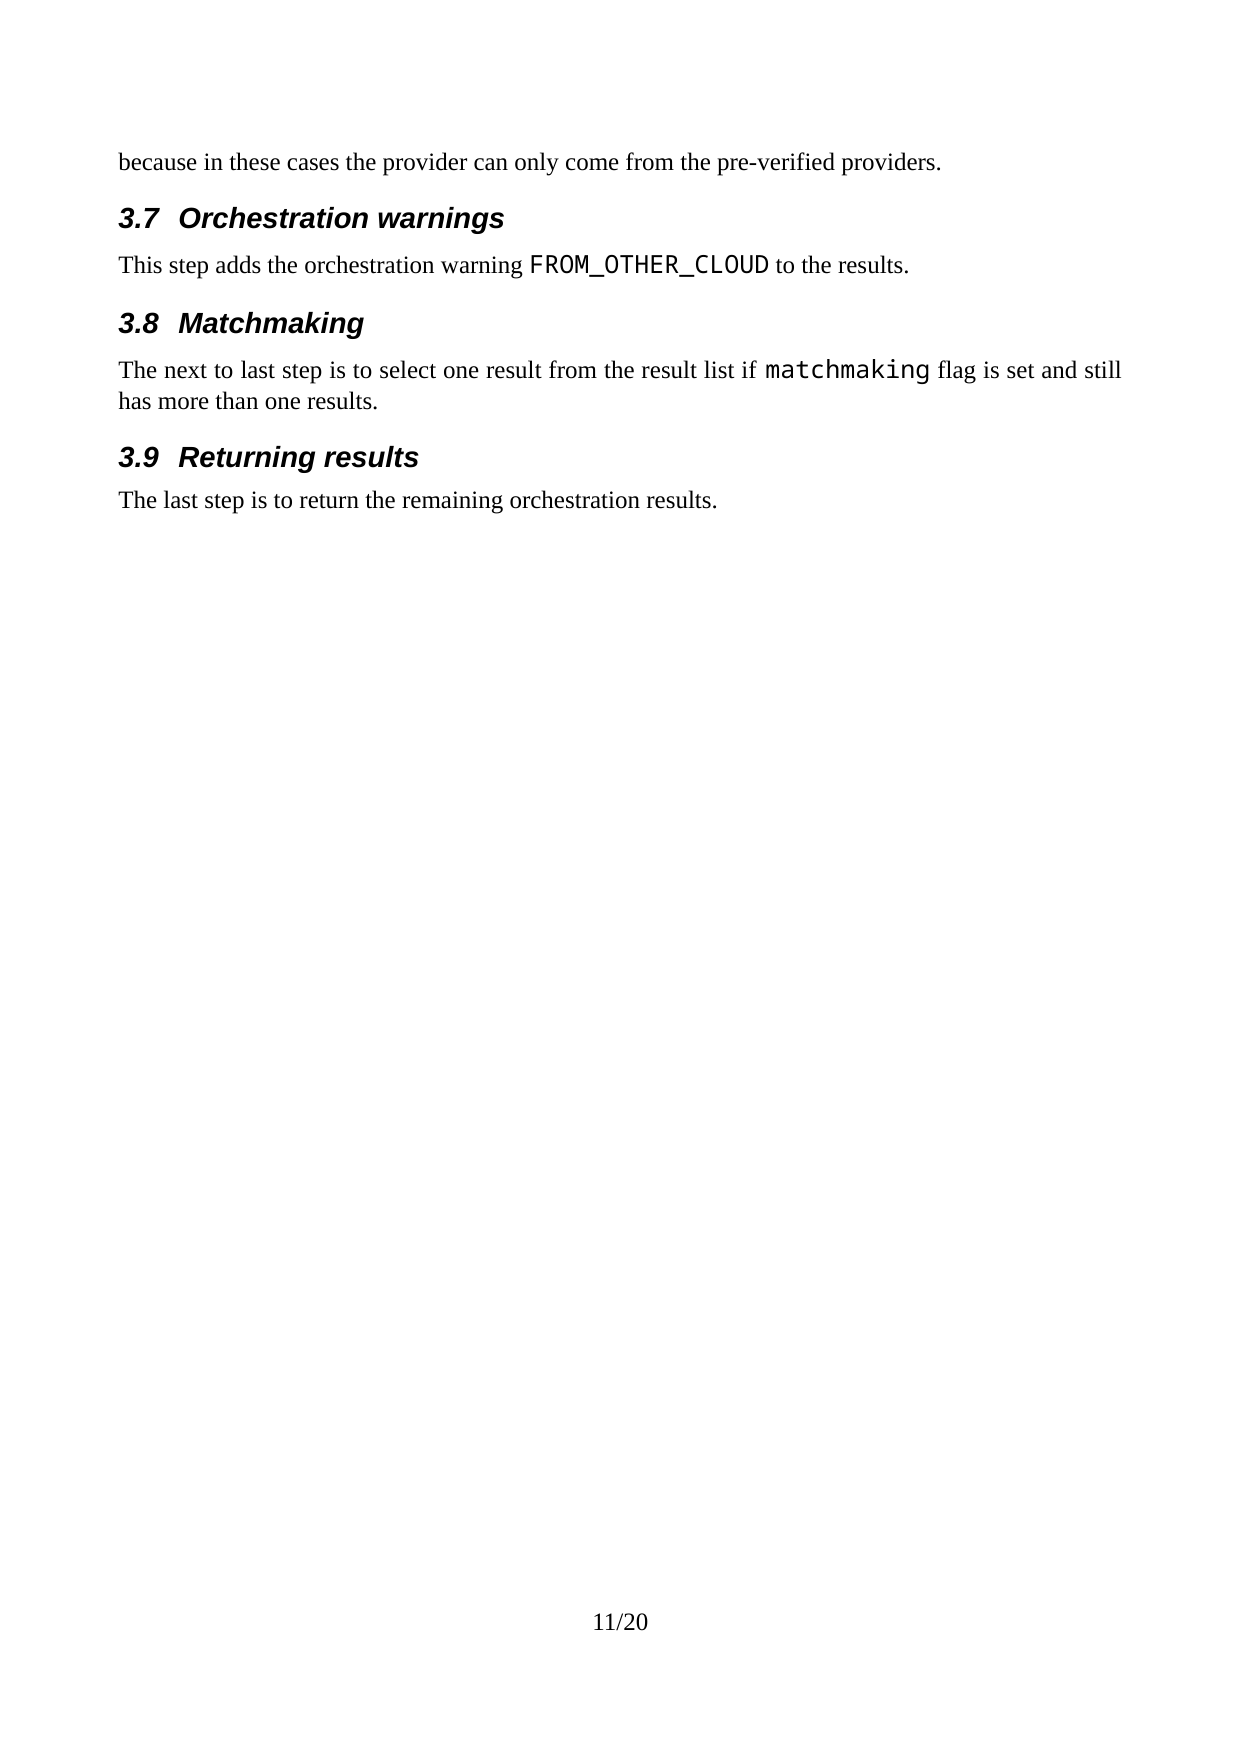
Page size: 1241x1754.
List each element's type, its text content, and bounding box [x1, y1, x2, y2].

subtitle Matchmaking [118, 306, 1122, 339]
text The next to last step is to select one result from the result list if matchmaking flag is set and still has more than one results. [118, 352, 1122, 414]
subtitle Orchestration warnings [118, 201, 1122, 234]
subtitle Returning results [118, 439, 1122, 473]
text This step adds the orchestration warning FROM_OTHER_CLOUD to the results. [118, 247, 1122, 281]
text because in these cases the provider can only come from the pre-verified providers. [118, 147, 1122, 176]
text The last step is to return the remaining orchestration results. [118, 486, 1122, 514]
